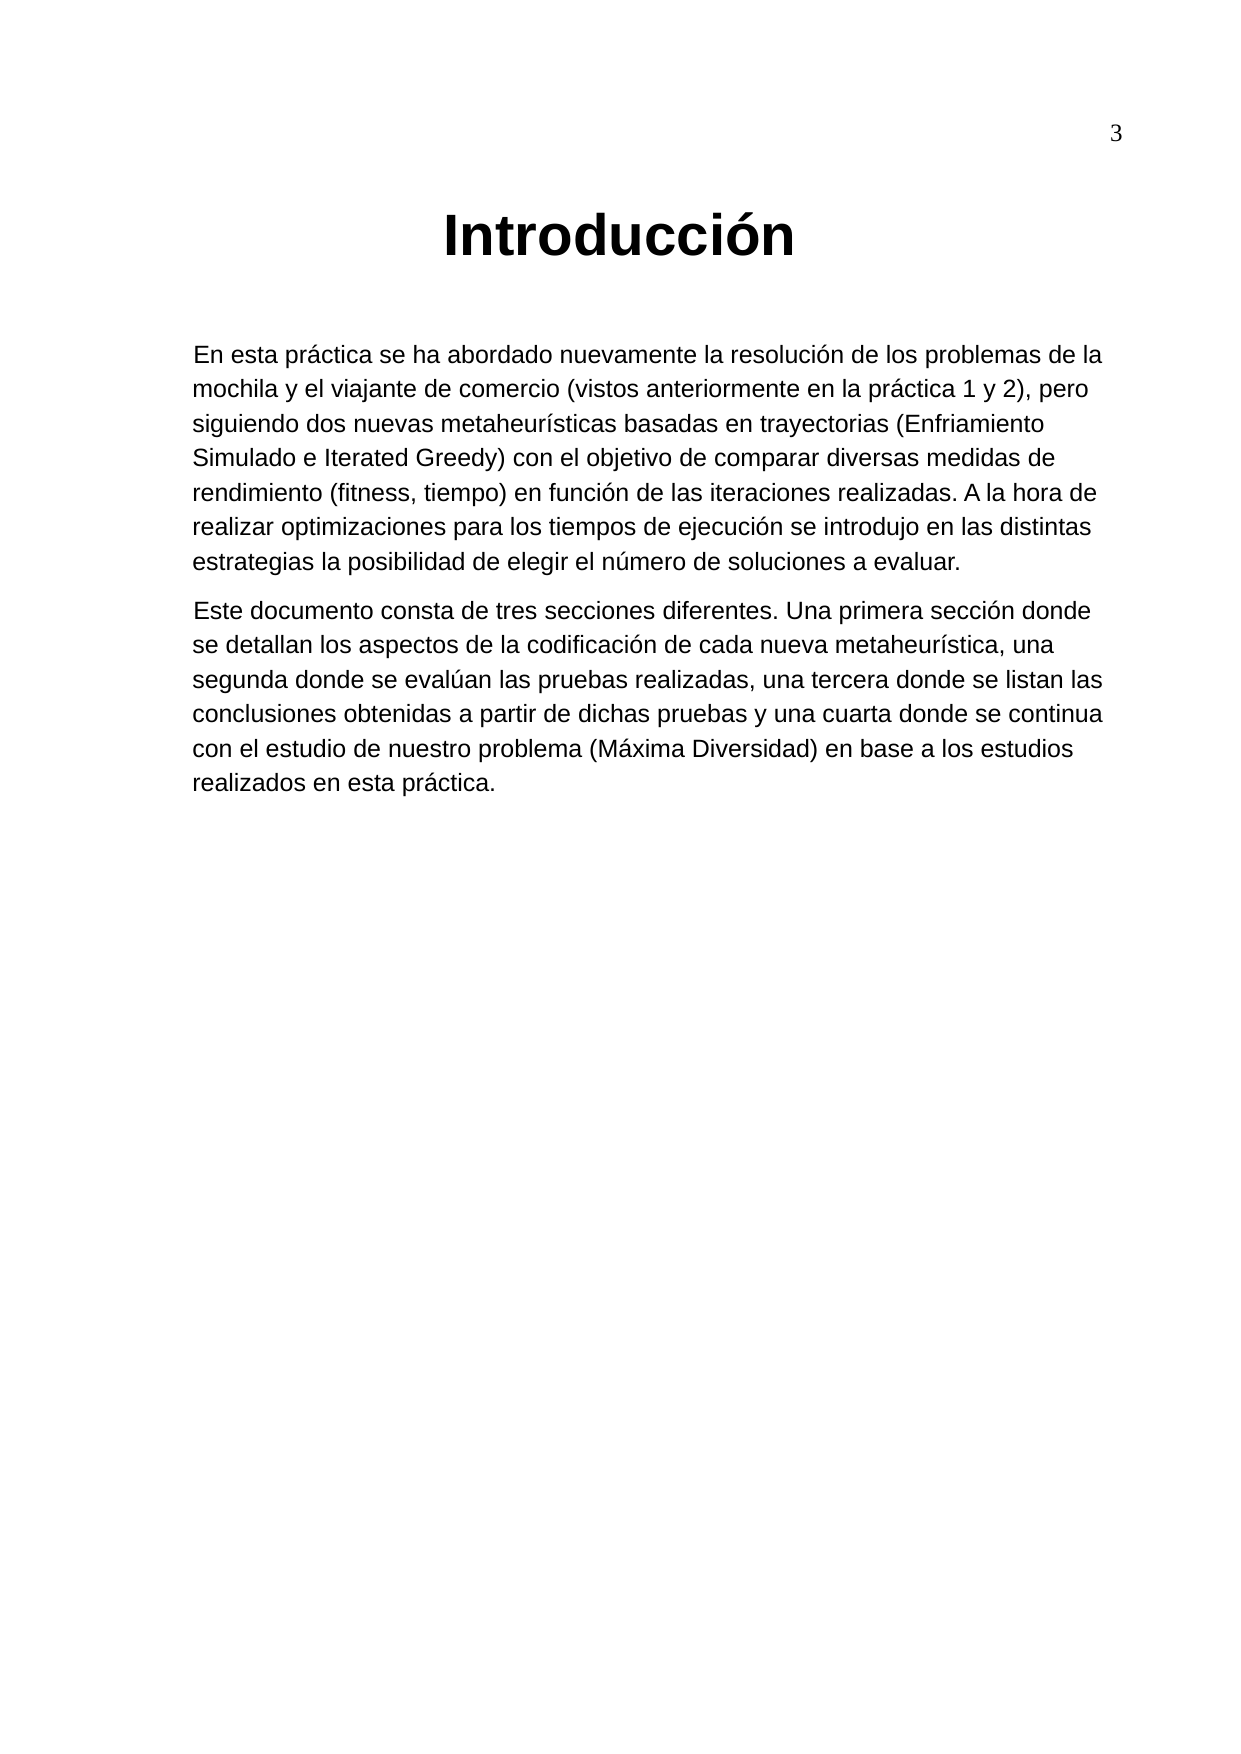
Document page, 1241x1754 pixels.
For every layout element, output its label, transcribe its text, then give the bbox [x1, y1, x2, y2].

text Este documento consta de tres secciones diferentes. Una primera sección donde se detallan los aspectos de la codificación de cada nueva metaheurística, una segunda donde se evalúan las pruebas realizadas, una tercera donde se listan las conclusiones obtenidas a partir de dichas pruebas y una cuarta donde se continua con el estudio de nuestro problema (Máxima Diversidad) en base a los estudios realizados en esta práctica. [192, 596, 1122, 797]
text En esta práctica se ha abordado nuevamente la resolución de los problemas de la mochila y el viajante de comercio (vistos anteriormente en la práctica 1 y 2), pero siguiendo dos nuevas metaheurísticas basadas en trayectorias (Enfriamiento Simulado e Iterated Greedy) con el objetivo de comparar diversas medidas de rendimiento (fitness, tiempo) en función de las iteraciones realizadas. A la hora de realizar optimizaciones para los tiempos de ejecución se introdujo en las distintas estrategias la posibilidad de elegir el número de soluciones a evaluar. [192, 340, 1122, 575]
title Introducción [118, 201, 1122, 268]
